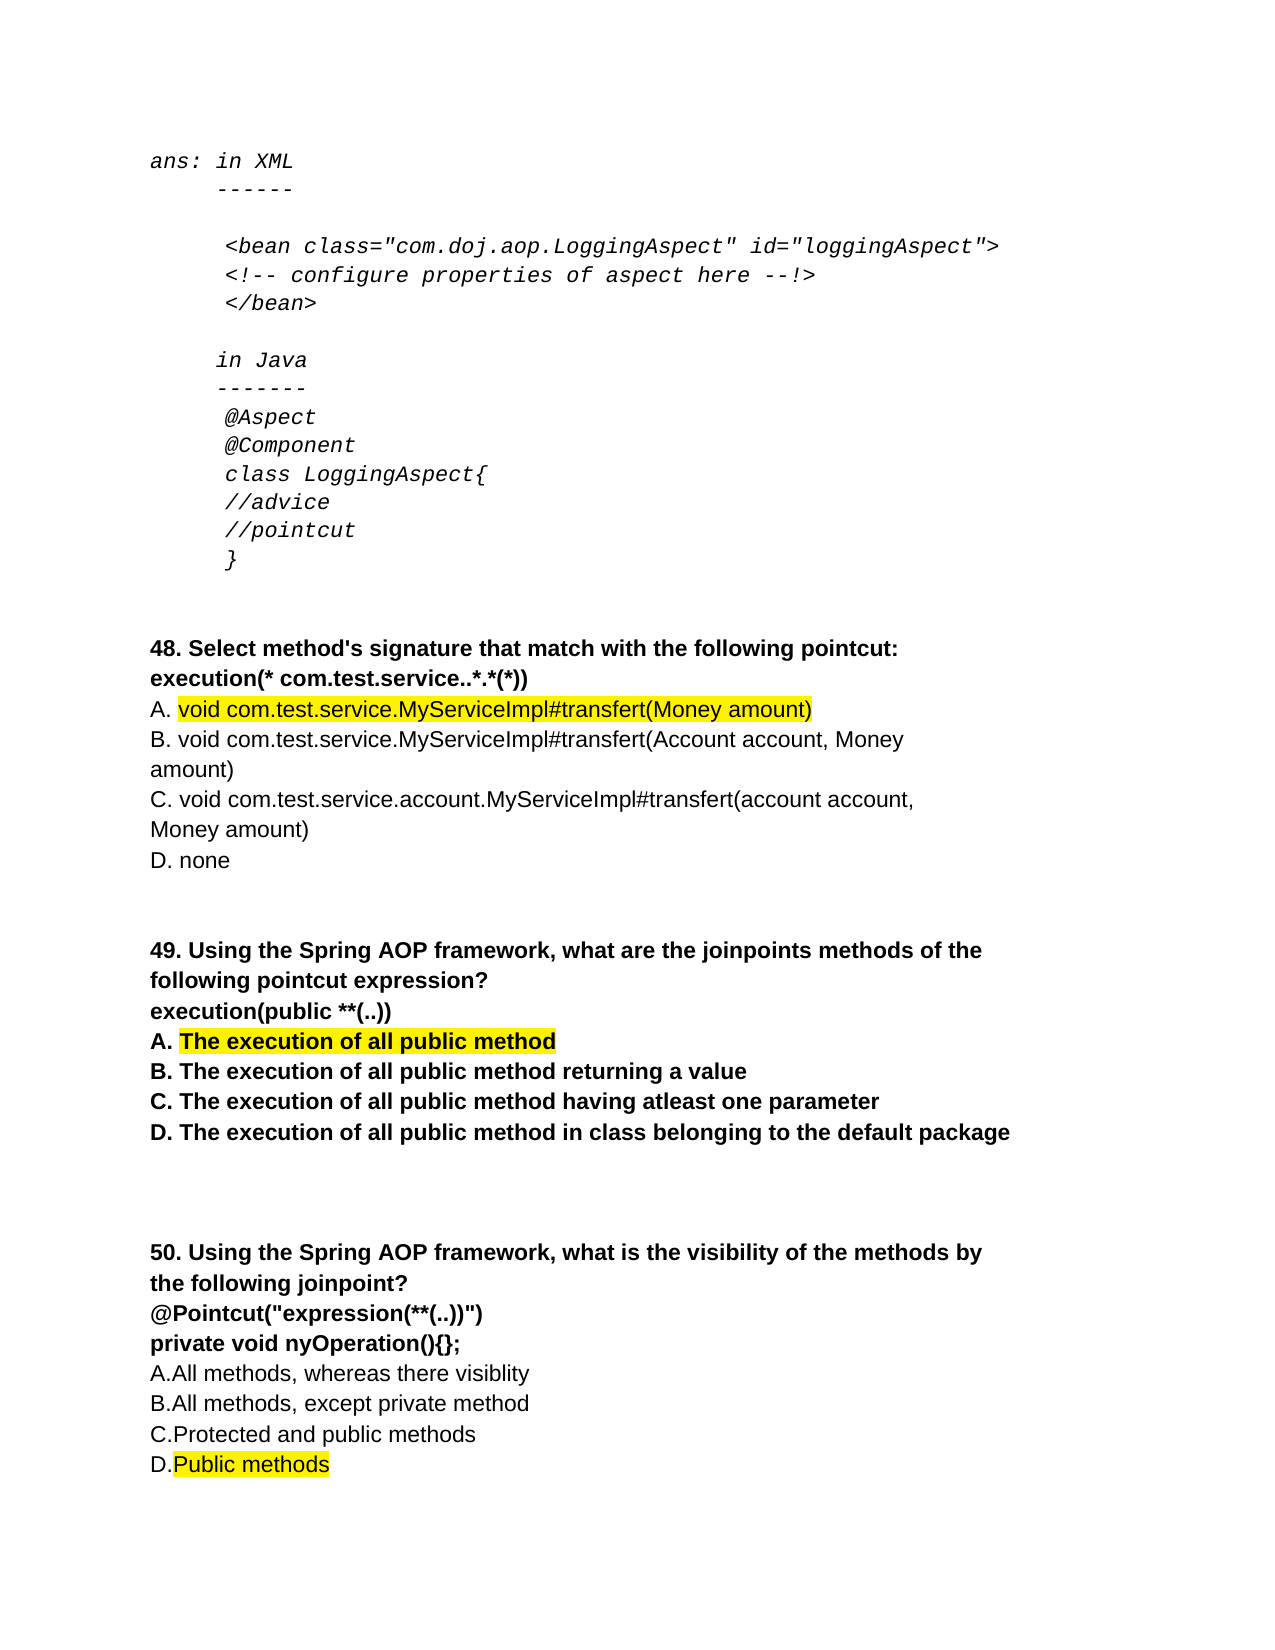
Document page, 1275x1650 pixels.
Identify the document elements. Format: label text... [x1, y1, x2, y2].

text 49. Using the Spring AOP framework, what are the joinpoints methods of the [150, 937, 1125, 964]
text D. none [150, 847, 1125, 873]
text C. The execution of all public method having atleast one parameter [150, 1088, 1125, 1115]
text private void nyOperation(){}; [150, 1330, 1125, 1356]
text C.Protected and public methods [150, 1421, 1125, 1447]
text Money amount) [150, 816, 1125, 843]
text amount) [150, 756, 1125, 782]
text C. void com.test.service.account.MyServiceImpl#transfert(account account, [150, 786, 1125, 813]
text execution(* com.test.service..*.*(*)) [150, 665, 1125, 692]
text 50. Using the Spring AOP framework, what is the visibility of the methods by [150, 1239, 1125, 1266]
text A. void com.test.service.MyServiceImpl#transfert(Money amount) [150, 696, 1125, 722]
text D.Public methods [150, 1451, 1125, 1477]
text the following joinpoint? [150, 1269, 1125, 1296]
text B. The execution of all public method returning a value [150, 1058, 1125, 1084]
text @Pointcut("expression(**(..))") [150, 1300, 1125, 1326]
text A.All methods, whereas there visiblity [150, 1360, 1125, 1387]
text B.All methods, except private method [150, 1390, 1125, 1417]
text following pointcut expression? [150, 967, 1125, 994]
text execution(public **(..)) [150, 998, 1125, 1024]
text D. The execution of all public method in class belonging to the default package [150, 1118, 1125, 1145]
text A. The execution of all public method [150, 1028, 1125, 1054]
text B. void com.test.service.MyServiceImpl#transfert(Account account, Money [150, 726, 1125, 752]
text ans: in XML ------ <bean class="com.doj.aop.LoggingAspect" id="loggingAspect"> <!-- configure properties of aspect here --!> </bean> in Java ------- @Aspect @Component class LoggingAspect{ //advice //pointcut } [150, 150, 1125, 601]
text 48. Select method's signature that match with the following pointcut: [150, 635, 1125, 662]
